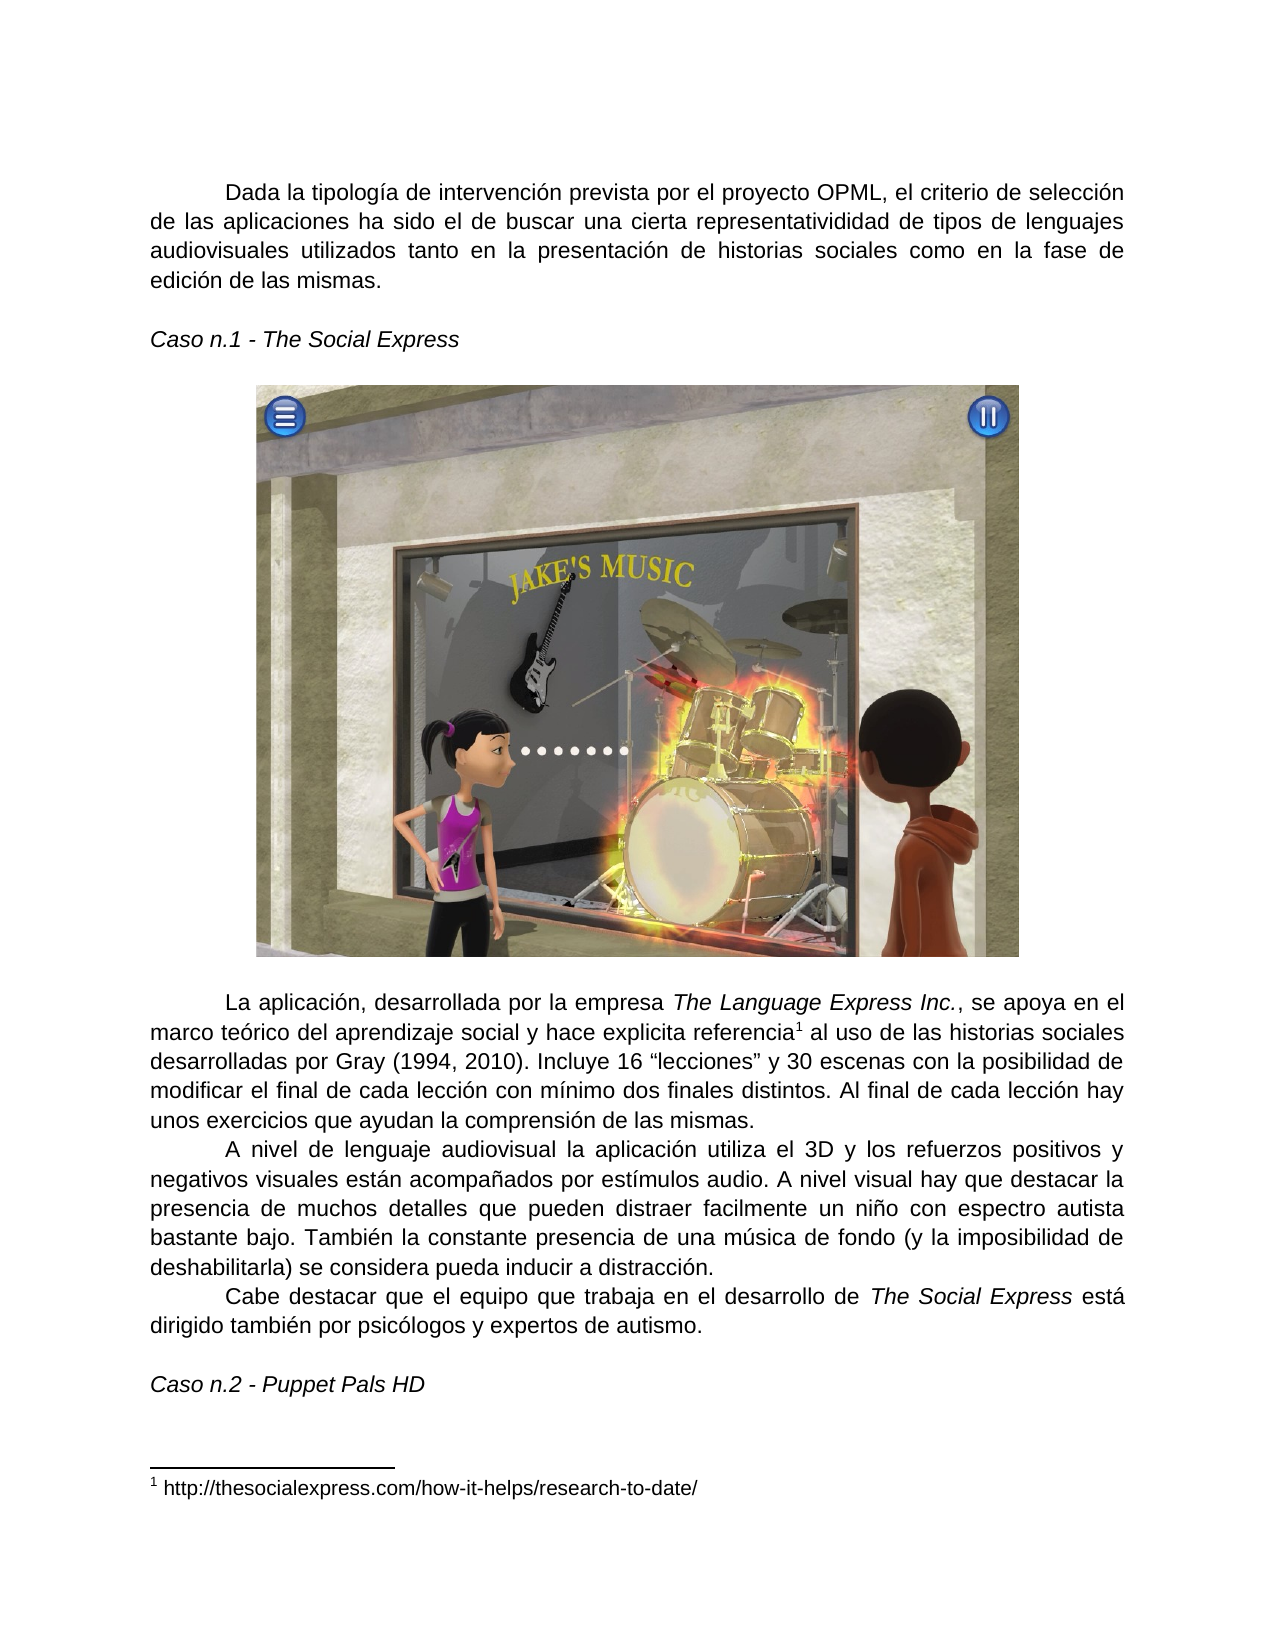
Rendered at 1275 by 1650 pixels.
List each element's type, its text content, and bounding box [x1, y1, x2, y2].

text La aplicación, desarrollada por la empresa The Language Express Inc., se apoya en el marco teórico del aprendizaje social y hace explicita referencia al uso de las historias sociales desarrolladas por Gray (1994, 2010). Incluye 16 “lecciones” y 30 escenas con la posibilidad de modificar el final de cada lección con mínimo dos finales distintos. Al final de cada lección hay unos exercicios que ayudan la comprensión de las mismas. [150, 990, 1125, 1133]
text http://thesocialexpress.com/how-it-helps/research-to-date/ [150, 1474, 1125, 1500]
text Dada la tipología de intervención prevista por el proyecto OPML, el criterio de selección de las aplicaciones ha sido el de buscar una cierta representativididad de tipos de lenguajes audiovisuales utilizados tanto en la presentación de historias sociales como en la fase de edición de las mismas. [150, 179, 1125, 293]
picture [256, 385, 1019, 957]
text Caso n.1 - The Social Express [150, 326, 1125, 352]
text A nivel de lenguaje audiovisual la aplicación utiliza el 3D y los refuerzos positivos y negativos visuales están acompañados por estímulos audio. A nivel visual hay que destacar la presencia de muchos detalles que pueden distraer facilmente un niño con espectro autista bastante bajo. También la constante presencia de una música de fondo (y la imposibilidad de deshabilitarla) se considera pueda inducir a distracción. [150, 1137, 1125, 1280]
text Cabe destacar que el equipo que trabaja en el desarrollo de The Social Express está dirigido también por psicólogos y expertos de autismo. [150, 1284, 1125, 1339]
text Caso n.2 - Puppet Pals HD [150, 1372, 1125, 1397]
